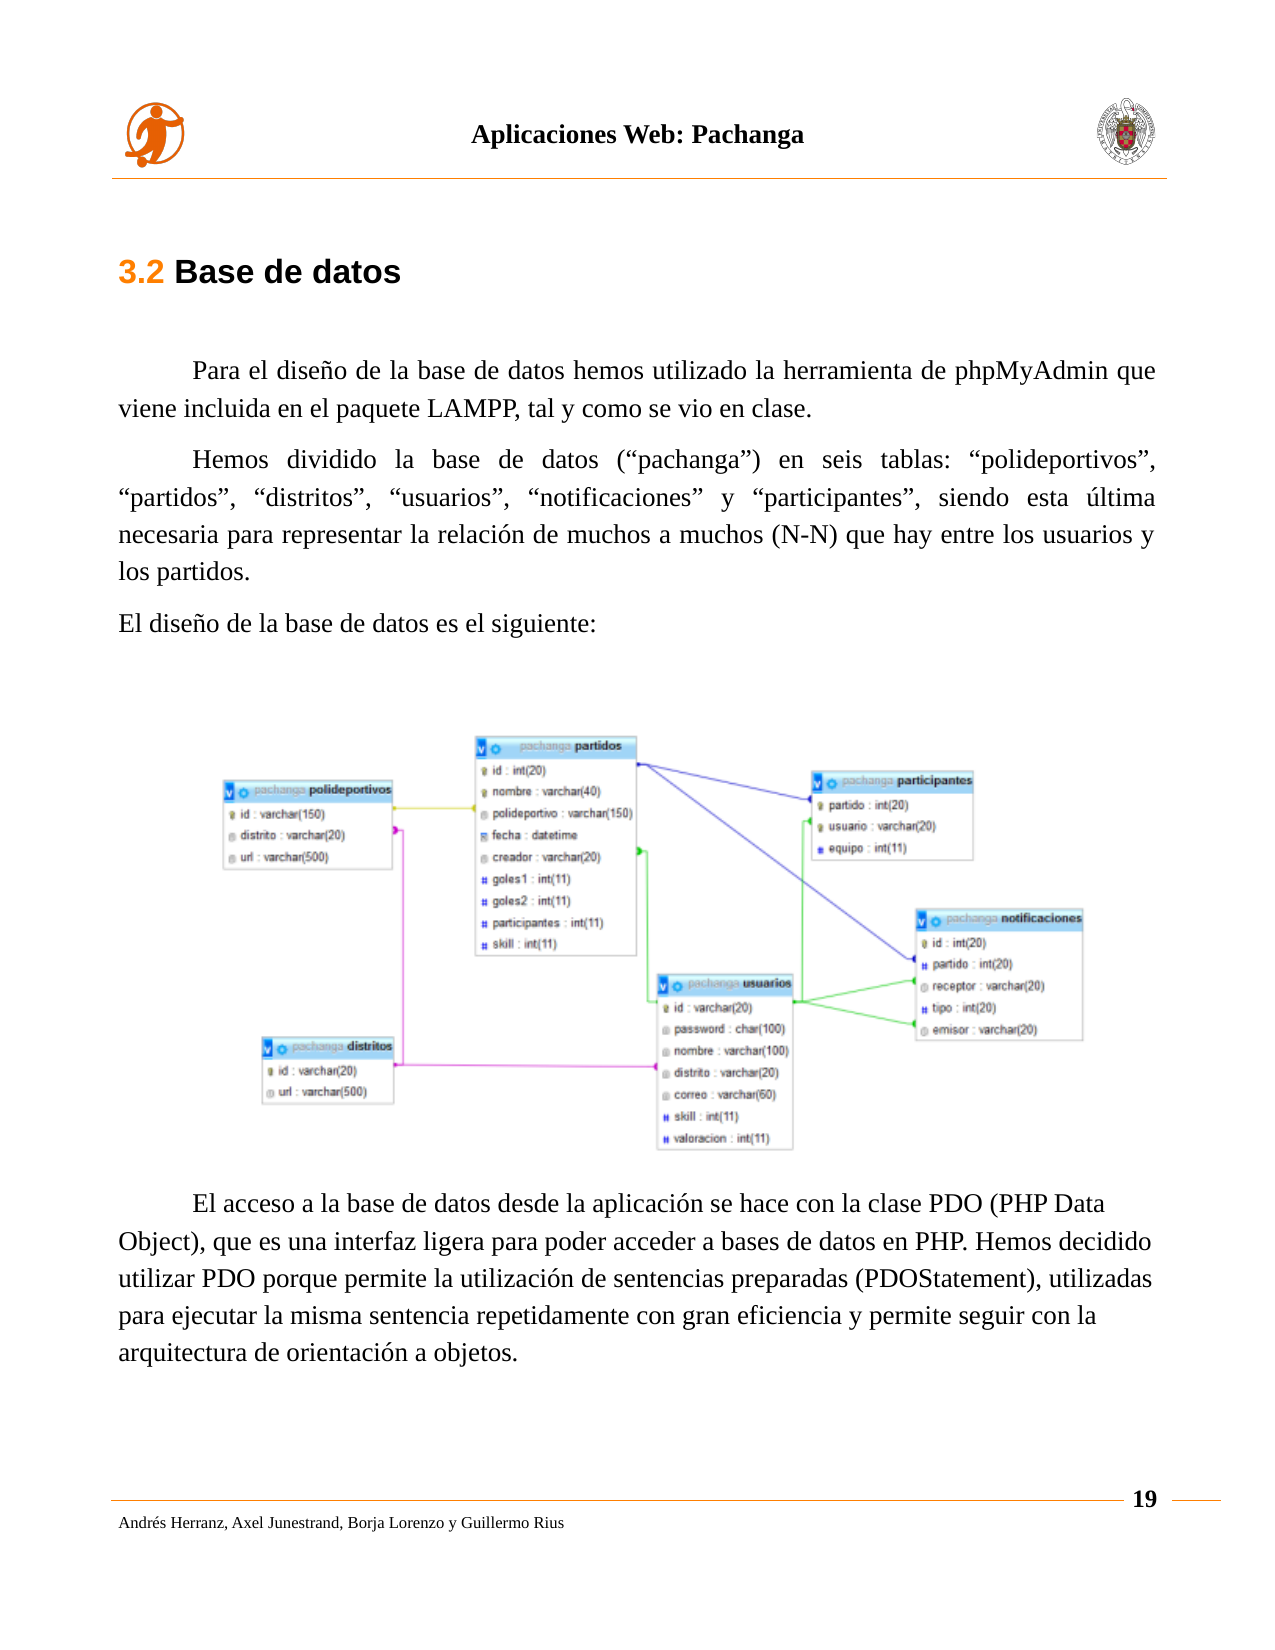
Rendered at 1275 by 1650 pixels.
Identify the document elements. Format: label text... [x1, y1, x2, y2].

subtitle 3.2 Base de datos [118, 251, 1157, 290]
text El acceso a la base de datos desde la aplicación se hace con la clase PDO (PHP Data Object), que es una interfaz ligera para poder acceder a bases de datos en PHP. Hemos decidido utilizar PDO porque permite la utilización de sentencias preparadas (PDOStatement), utilizadas para ejecutar la misma sentencia repetidamente con gran eficiencia y permite seguir con la arquitectura de orientación a objetos. [118, 711, 1157, 1368]
picture [1095, 96, 1157, 167]
picture [118, 94, 188, 178]
text Para el diseño de la base de datos hemos utilizado la herramienta de phpMyAdmin que viene incluida en el paquete LAMPP, tal y como se vio en clase. [118, 354, 1157, 423]
text Hemos dividido la base de datos (“pachanga”) en seis tablas: “polideportivos”, “partidos”, “distritos”, “usuarios”, “notificaciones” y “participantes”, siendo esta última necesaria para representar la relación de muchos a muchos (N-N) que hay entre los usuarios y los partidos. [118, 444, 1157, 587]
text El diseño de la base de datos es el siguiente: [118, 607, 1157, 638]
picture [171, 711, 1104, 1179]
